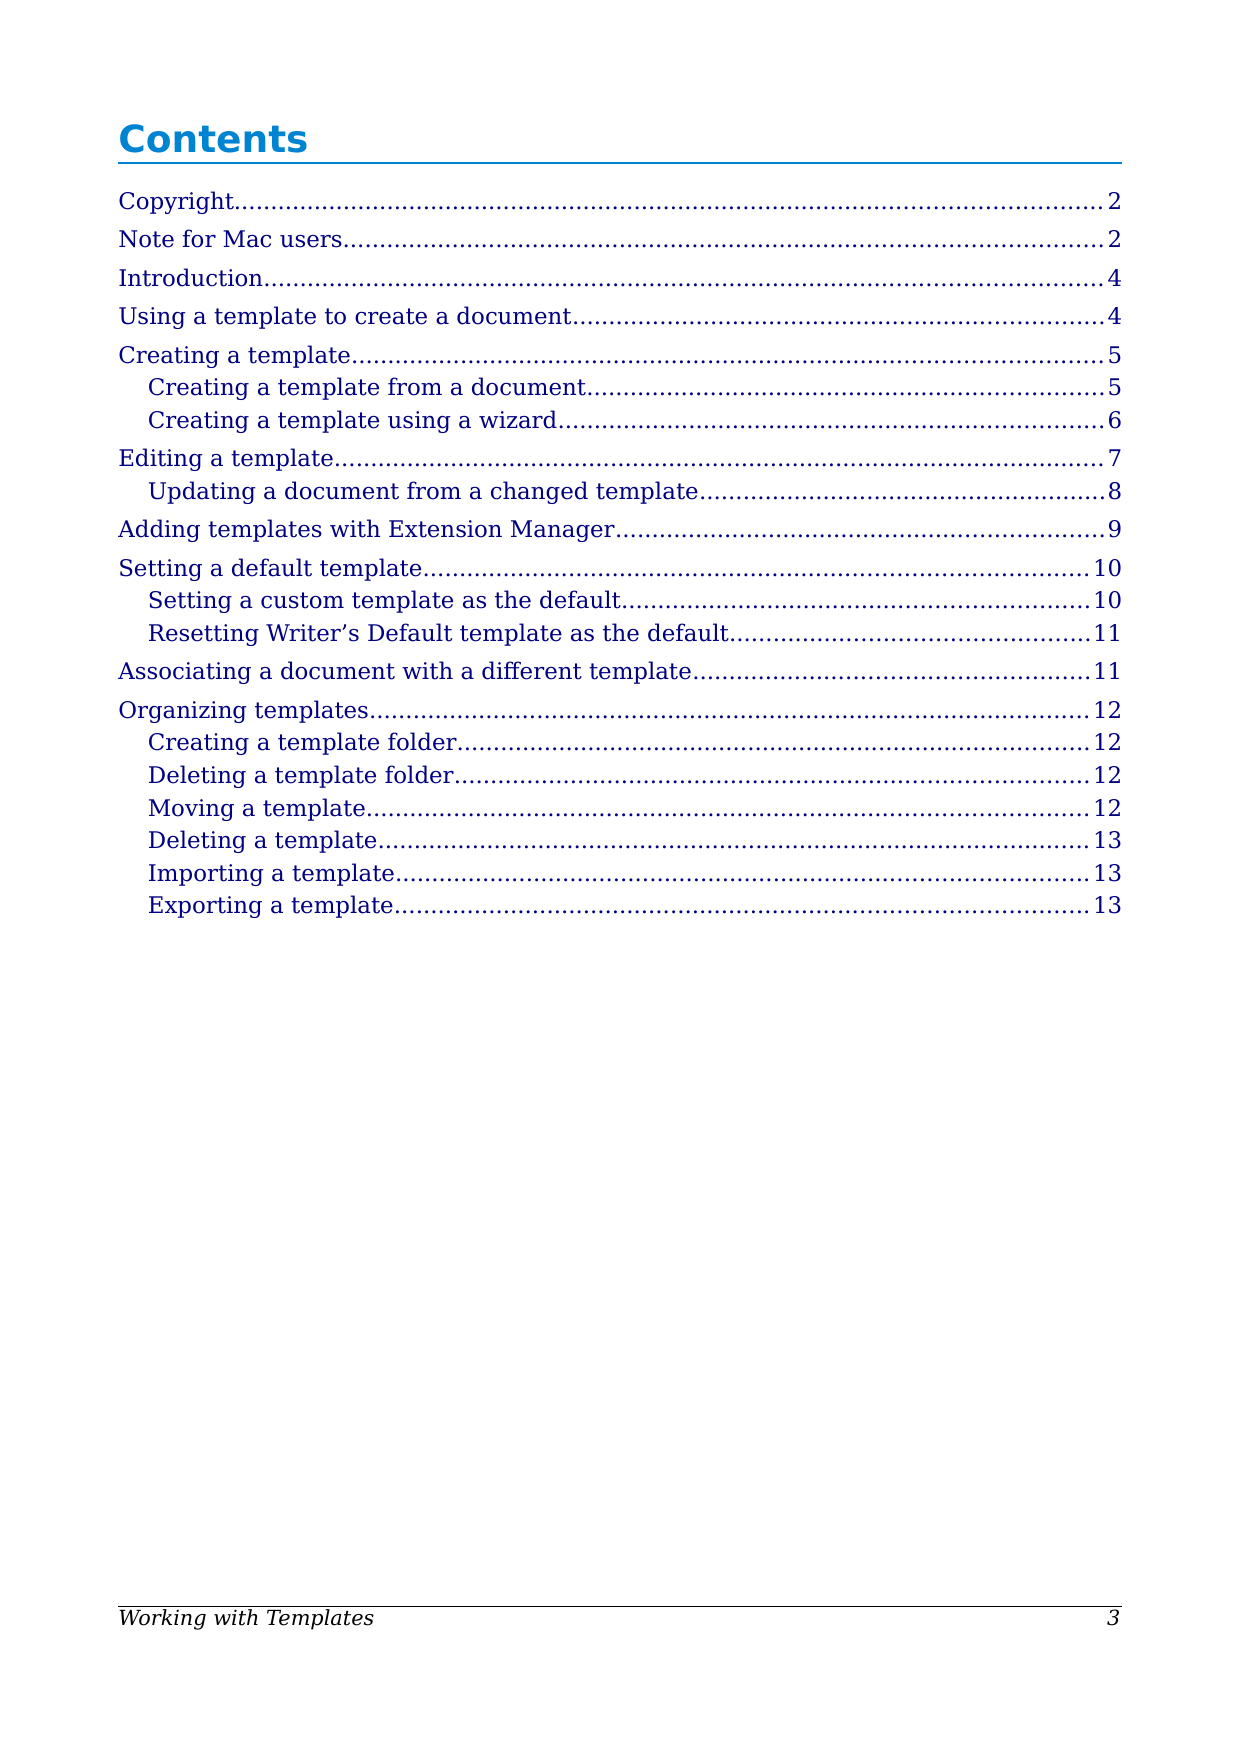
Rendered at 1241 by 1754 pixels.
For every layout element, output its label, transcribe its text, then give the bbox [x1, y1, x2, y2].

text Contents [118, 118, 1122, 162]
text Setting a default template 10 [118, 555, 1122, 582]
text Updating a document from a changed template 8 [148, 478, 1122, 505]
text Using a template to create a document 4 [118, 303, 1122, 330]
text Exporting a template 13 [148, 893, 1122, 919]
text Moving a template 12 [148, 795, 1122, 821]
text Creating a template folder 12 [148, 729, 1122, 756]
text Creating a template from a document 5 [148, 374, 1122, 401]
text Adding templates with Extension Manager 9 [118, 516, 1122, 543]
text Deleting a template 13 [148, 827, 1122, 854]
text Setting a custom template as the default 10 [148, 587, 1122, 614]
text Editing a template 7 [118, 445, 1122, 472]
text Copyright 2 [118, 188, 1122, 215]
text Importing a template 13 [148, 860, 1122, 887]
text Note for Mac users 2 [118, 226, 1122, 253]
text Creating a template 5 [118, 342, 1122, 368]
text Organizing templates 12 [118, 697, 1122, 724]
text Deleting a template folder 12 [148, 762, 1122, 789]
text Introduction 4 [118, 265, 1122, 292]
text Associating a document with a different template 11 [118, 658, 1122, 685]
text Resetting Writer’s Default template as the default 11 [148, 620, 1122, 647]
text Creating a template using a wizard 6 [148, 407, 1122, 434]
